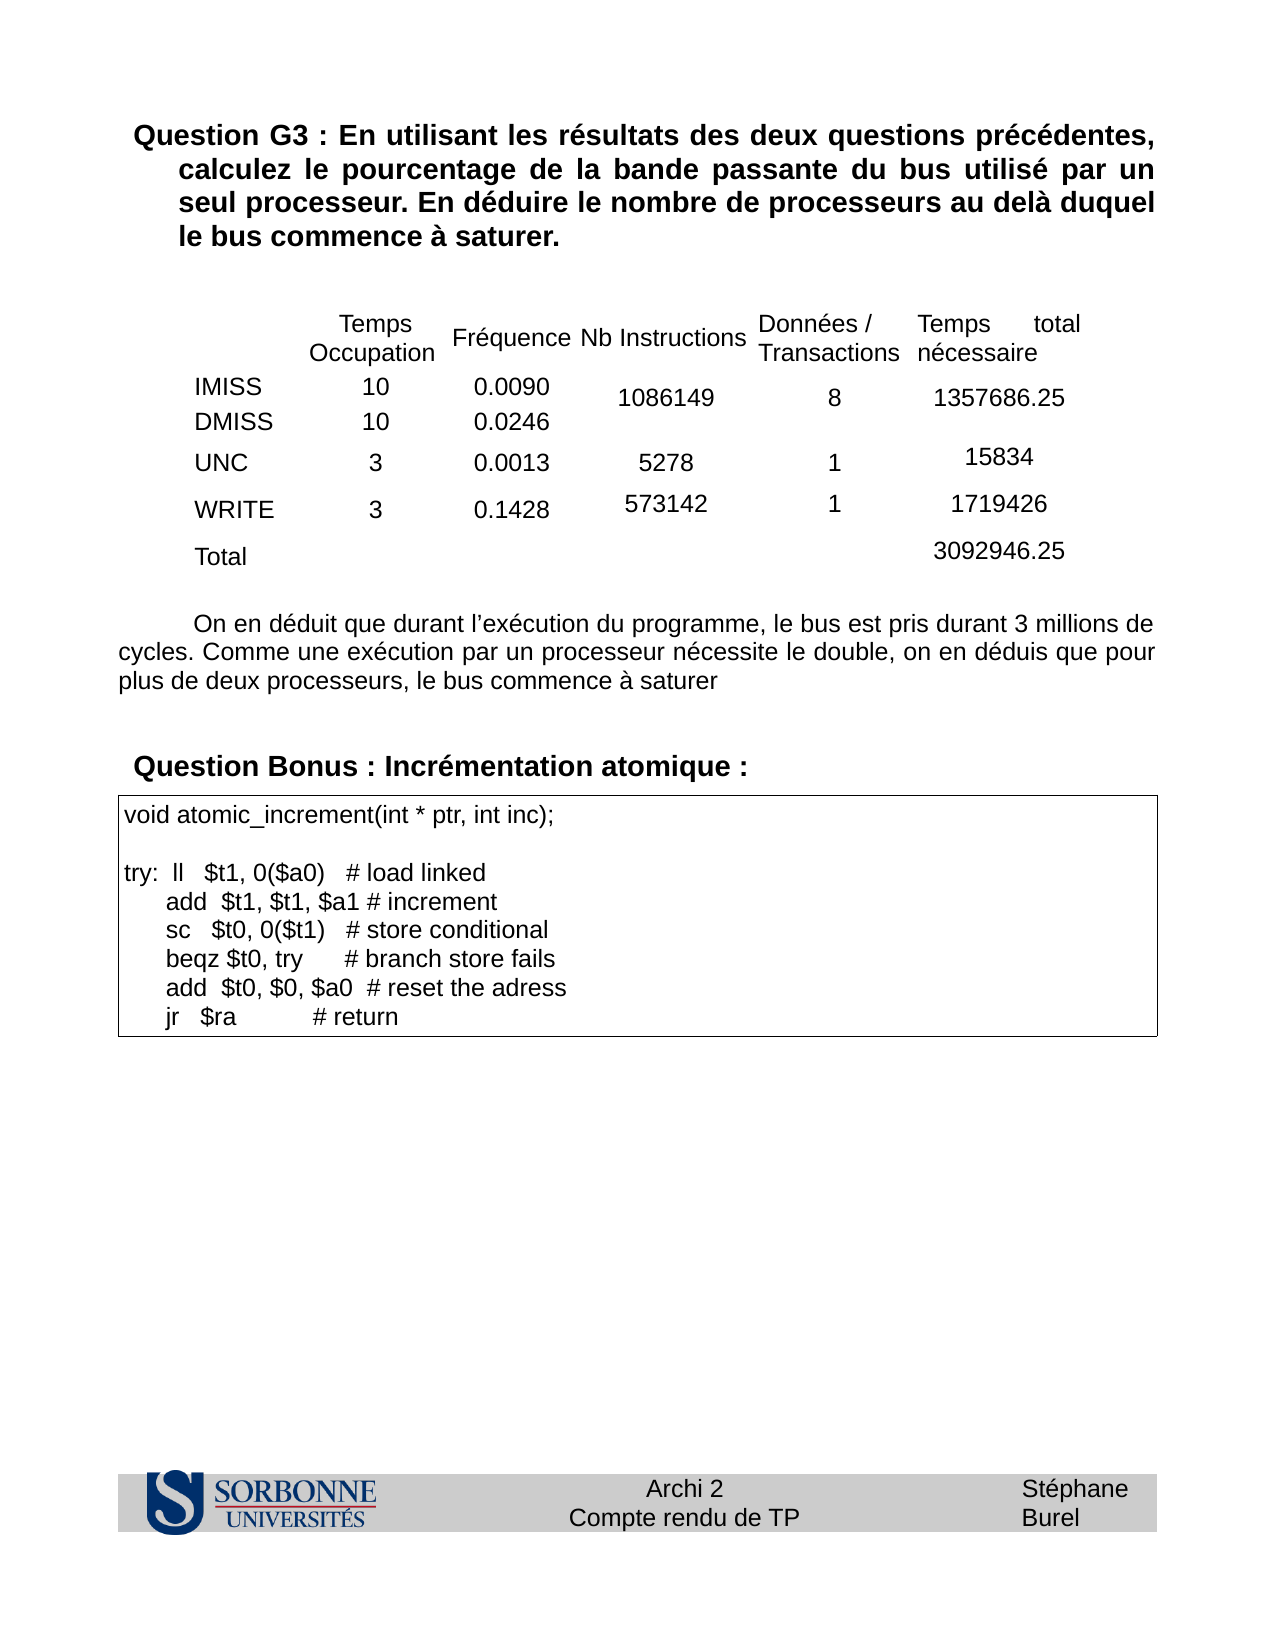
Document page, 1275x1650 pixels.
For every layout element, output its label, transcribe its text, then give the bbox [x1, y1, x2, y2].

table_cell 1086149 [577, 369, 755, 438]
table_cell 3 [305, 486, 446, 533]
subtitle Question G3 : En utilisant les résultats des deux questions précédentes, calculez le pourcentage de la bande passante du bus utilisé par un seul processeur. En déduire le nombre de processeurs au delà duquel le bus commence à saturer. [133, 118, 1157, 252]
table_header void atomic_increment(int * ptr, int inc); try: ll $t1, 0($a0) # load linked add $t1, $t1, $a1 # increment sc $t0, 0($t1) # store conditional beqz $t0, try # branch store fails add $t0, $0, $a0 # reset the adress jr $ra # return [119, 796, 1157, 1036]
table_cell 10 [305, 369, 446, 404]
table_cell 1357686.25 [914, 369, 1084, 438]
table_cell 10 [305, 404, 446, 438]
table_cell 1719426 [914, 486, 1084, 533]
table_cell 3092946.25 [914, 533, 1084, 580]
subtitle Question Bonus : Incrémentation atomique : [133, 748, 1157, 782]
table_cell 0.0090 [446, 369, 577, 404]
table_cell [305, 533, 446, 580]
table_cell 5278 [577, 439, 755, 486]
table_cell [755, 533, 914, 580]
table_header Données / Transactions [755, 306, 914, 369]
table_cell 0.0013 [446, 439, 577, 486]
table_cell 8 [755, 369, 914, 438]
table_cell 0.1428 [446, 486, 577, 533]
table_cell IMISS [191, 369, 305, 404]
table_cell [446, 533, 577, 580]
table_cell 1 [755, 439, 914, 486]
table_header [191, 306, 305, 369]
table_header Fréquence [446, 306, 577, 369]
table_header Temps Occupation [305, 306, 446, 369]
table_cell 1 [755, 486, 914, 533]
table_header Nb Instructions [577, 306, 755, 369]
table_cell DMISS [191, 404, 305, 438]
table_cell Total [191, 533, 305, 580]
table_header Temps total nécessaire [914, 306, 1084, 369]
table_cell UNC [191, 439, 305, 486]
table_cell [577, 533, 755, 580]
table_cell WRITE [191, 486, 305, 533]
text On en déduit que durant l’exécution du programme, le bus est pris durant 3 millions de cycles. Comme une exécution par un processeur nécessite le double, on en déduis que pour plus de deux processeurs, le bus commence à saturer [118, 608, 1157, 695]
picture [147, 1470, 376, 1535]
table_cell 573142 [577, 486, 755, 533]
table_cell 15834 [914, 439, 1084, 486]
table_cell 3 [305, 439, 446, 486]
table_cell 0.0246 [446, 404, 577, 438]
